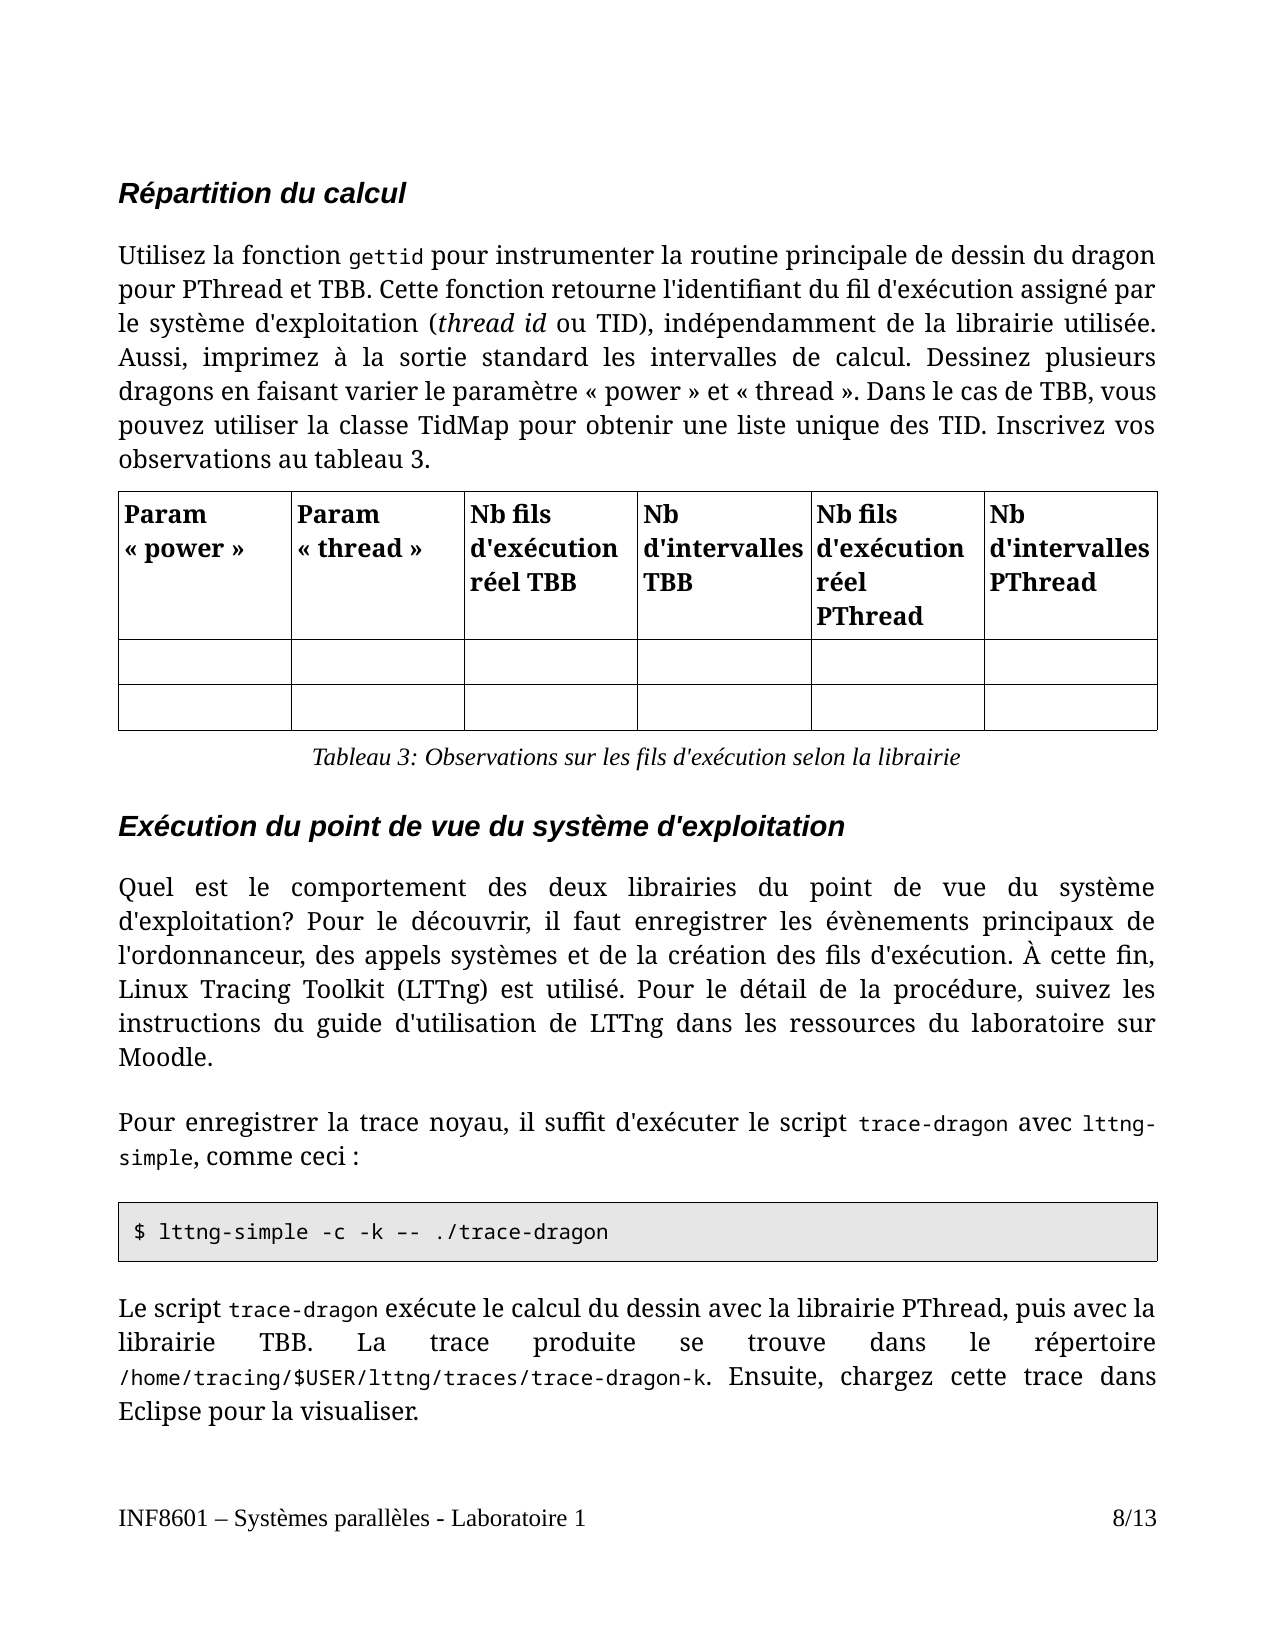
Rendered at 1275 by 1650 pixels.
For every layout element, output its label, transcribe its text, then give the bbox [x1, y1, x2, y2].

text $ lttng-simple -c -k –- ./trace-dragon [119, 1203, 1157, 1261]
subtitle Répartition du calcul [118, 176, 1157, 210]
table_header Nb fils d'exécution réel PThread [812, 492, 984, 639]
table_cell [119, 640, 291, 684]
text Le script trace-dragon exécute le calcul du dessin avec la librairie PThread, puis avec la librairie TBB. La trace produite se trouve dans le répertoire /home/tracing/$USER/lttng/traces/trace-dragon-k. Ensuite, chargez cette trace dans Eclipse pour la visualiser. [118, 1291, 1157, 1427]
table_header Nb fils d'exécution réel TBB [465, 492, 637, 639]
text Utilisez la fonction gettid pour instrumenter la routine principale de dessin du dragon pour PThread et TBB. Cette fonction retourne l'identifiant du fil d'exécution assigné par le système d'exploitation (thread id ou TID), indépendamment de la librairie utilisée. Aussi, imprimez à la sortie standard les intervalles de calcul. Dessinez plusieurs dragons en faisant varier le paramètre « power » et « thread ». Dans le cas de TBB, vous pouvez utiliser la classe TidMap pour obtenir une liste unique des TID. Inscrivez vos observations au tableau 3. [118, 237, 1157, 476]
table_cell [638, 685, 811, 730]
table_cell [292, 685, 464, 730]
table_cell [985, 640, 1157, 684]
table_header Param « thread » [292, 492, 464, 639]
table_cell [812, 685, 984, 730]
table_cell [119, 685, 291, 730]
table_cell [292, 640, 464, 684]
table_cell [812, 640, 984, 684]
subtitle Exécution du point de vue du système d'exploitation [118, 809, 1157, 842]
text Pour enregistrer la trace noyau, il suffit d'exécuter le script trace-dragon avec lttng-simple, comme ceci : [118, 1104, 1157, 1172]
table_cell [638, 640, 811, 684]
text Tableau 3: Observations sur les fils d'exécution selon la librairie [118, 742, 1157, 771]
table_header Param « power » [119, 492, 291, 639]
table_cell [985, 685, 1157, 730]
table_header Nb d'intervalles TBB [638, 492, 811, 639]
table_header Nb d'intervalles PThread [985, 492, 1157, 639]
table_cell [465, 685, 637, 730]
table_cell [465, 640, 637, 684]
text Quel est le comportement des deux librairies du point de vue du système d'exploitation? Pour le découvrir, il faut enregistrer les évènements principaux de l'ordonnanceur, des appels systèmes et de la création des fils d'exécution. À cette fin, Linux Tracing Toolkit (LTTng) est utilisé. Pour le détail de la procédure, suivez les instructions du guide d'utilisation de LTTng dans les ressources du laboratoire sur Moodle. [118, 870, 1157, 1074]
